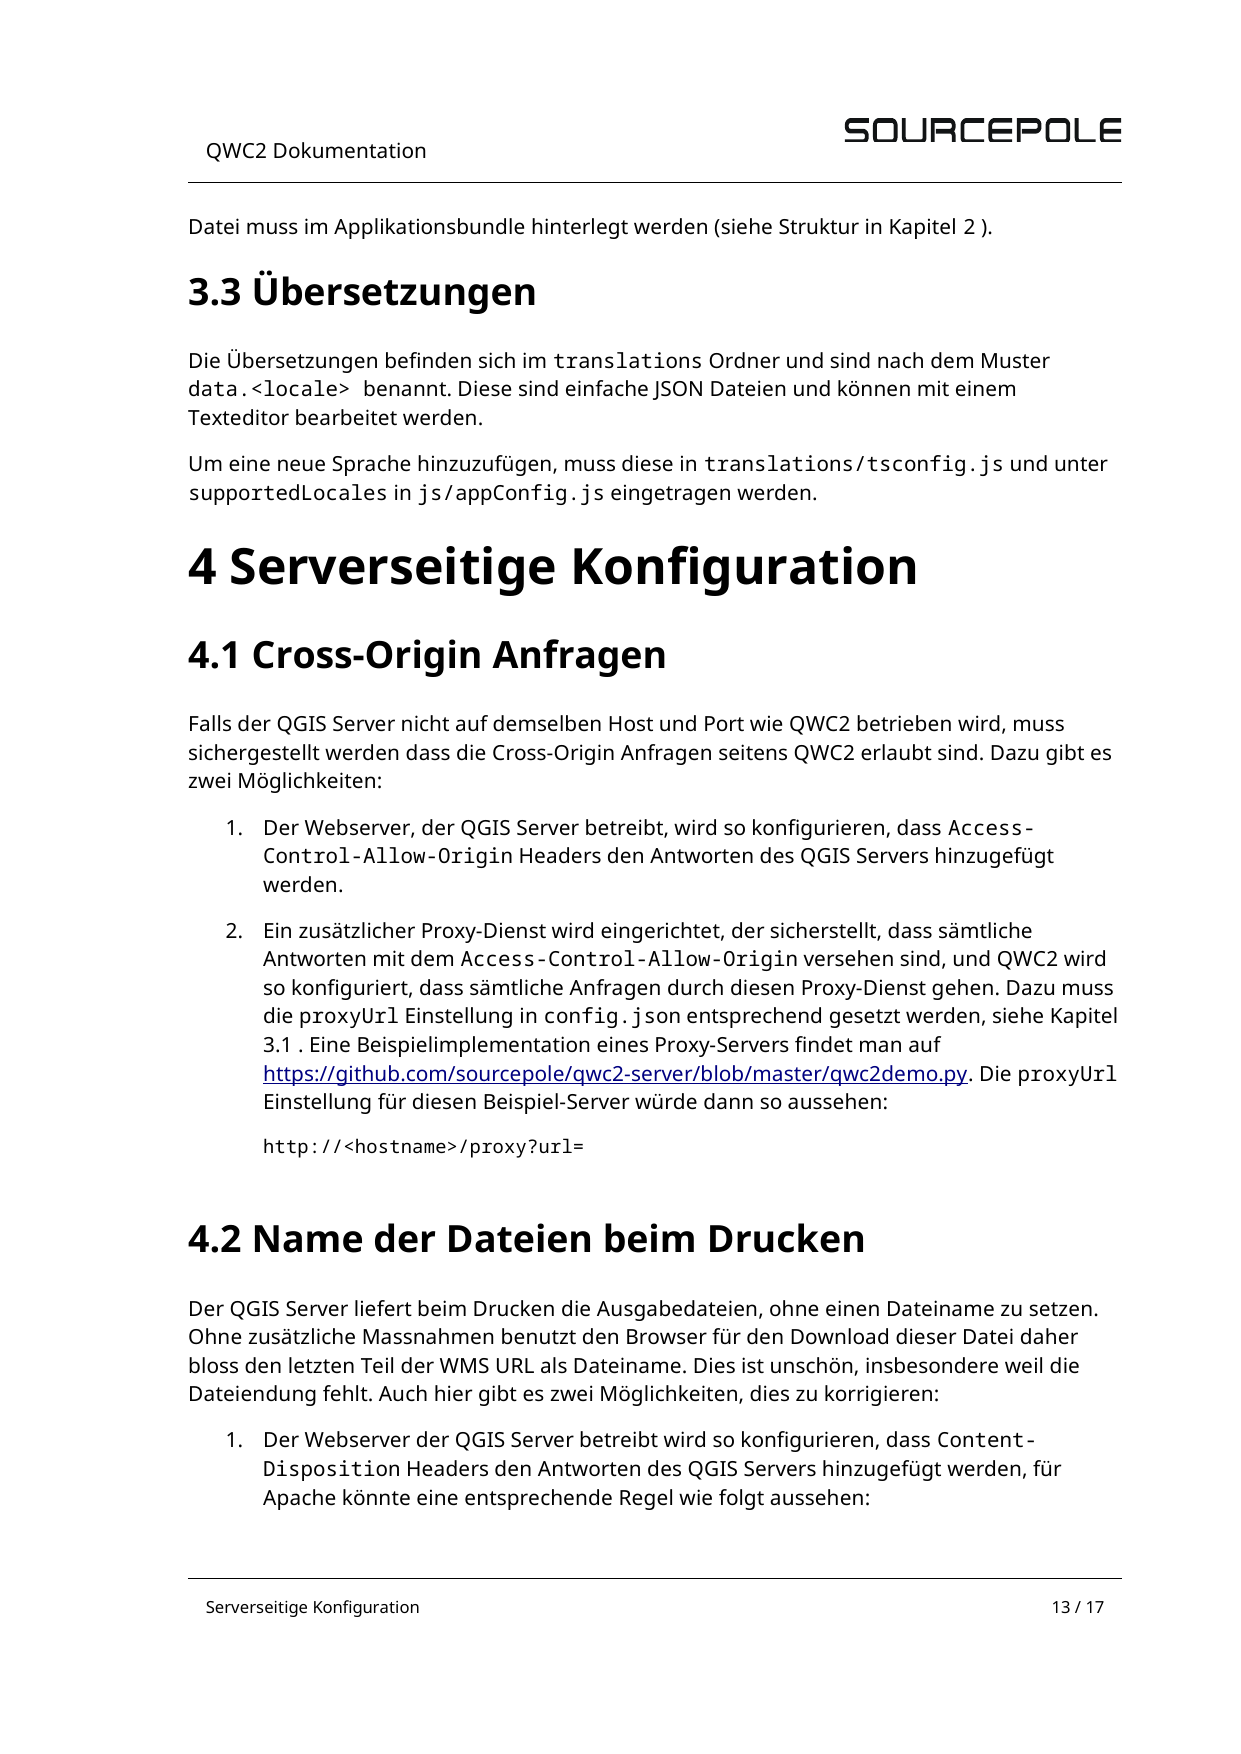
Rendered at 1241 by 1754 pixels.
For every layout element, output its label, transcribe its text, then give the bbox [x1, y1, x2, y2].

text Die Übersetzungen befinden sich im translations Ordner und sind nach dem Muster data.<locale> benannt. Diese sind einfache JSON Dateien und können mit einem Texteditor bearbeitet werden. [188, 346, 1122, 431]
list http://<hostname>/proxy?url= [225, 1133, 1122, 1188]
list Ein zusätzlicher Proxy-Dienst wird eingerichtet, der sicherstellt, dass sämtliche Antworten mit dem Access-Control-Allow-Origin versehen sind, und QWC2 wird so konfiguriert, dass sämtliche Anfragen durch diesen Proxy-Dienst gehen. Dazu muss die proxyUrl Einstellung in config.json entsprechend gesetzt werden, siehe Kapitel 3.1. Eine Beispielimplementation eines Proxy-Servers findet man auf https://github.com/sourcepole/qwc2-server/blob/master/qwc2demo.py. Die proxyUrl Einstellung für diesen Beispiel-Server würde dann so aussehen: [225, 916, 1122, 1116]
text Falls der QGIS Server nicht auf demselben Host und Port wie QWC2 betrieben wird, muss sichergestellt werden dass die Cross-Origin Anfragen seitens QWC2 erlaubt sind. Dazu gibt es zwei Möglichkeiten: [188, 709, 1122, 795]
text Datei muss im Applikationsbundle hinterlegt werden (siehe Struktur in Kapitel 2). [188, 212, 1122, 240]
text Der QGIS Server liefert beim Drucken die Ausgabedateien, ohne einen Dateiname zu setzen. Ohne zusätzliche Massnahmen benutzt den Browser für den Download dieser Datei daher bloss den letzten Teil der WMS URL als Dateiname. Dies ist unschön, insbesondere weil die Dateiendung fehlt. Auch hier gibt es zwei Möglichkeiten, dies zu korrigieren: [188, 1293, 1122, 1408]
list Der Webserver, der QGIS Server betreibt, wird so konfigurieren, dass Access-Control-Allow-Origin Headers den Antworten des QGIS Servers hinzugefügt werden. [225, 812, 1122, 898]
subtitle Name der Dateien beim Drucken [188, 1213, 1122, 1264]
subtitle Übersetzungen [188, 265, 1122, 316]
list Der Webserver der QGIS Server betreibt wird so konfigurieren, dass Content-Disposition Headers den Antworten des QGIS Servers hinzugefügt werden, für Apache könnte eine entsprechende Regel wie folgt aussehen: [225, 1425, 1122, 1539]
text Um eine neue Sprache hinzuzufügen, muss diese in translations/tsconfig.js und unter supportedLocales in js/appConfig.js eingetragen werden. [188, 449, 1122, 506]
subtitle Serverseitige Konfiguration [188, 531, 1122, 599]
subtitle Cross-Origin Anfragen [188, 629, 1122, 680]
